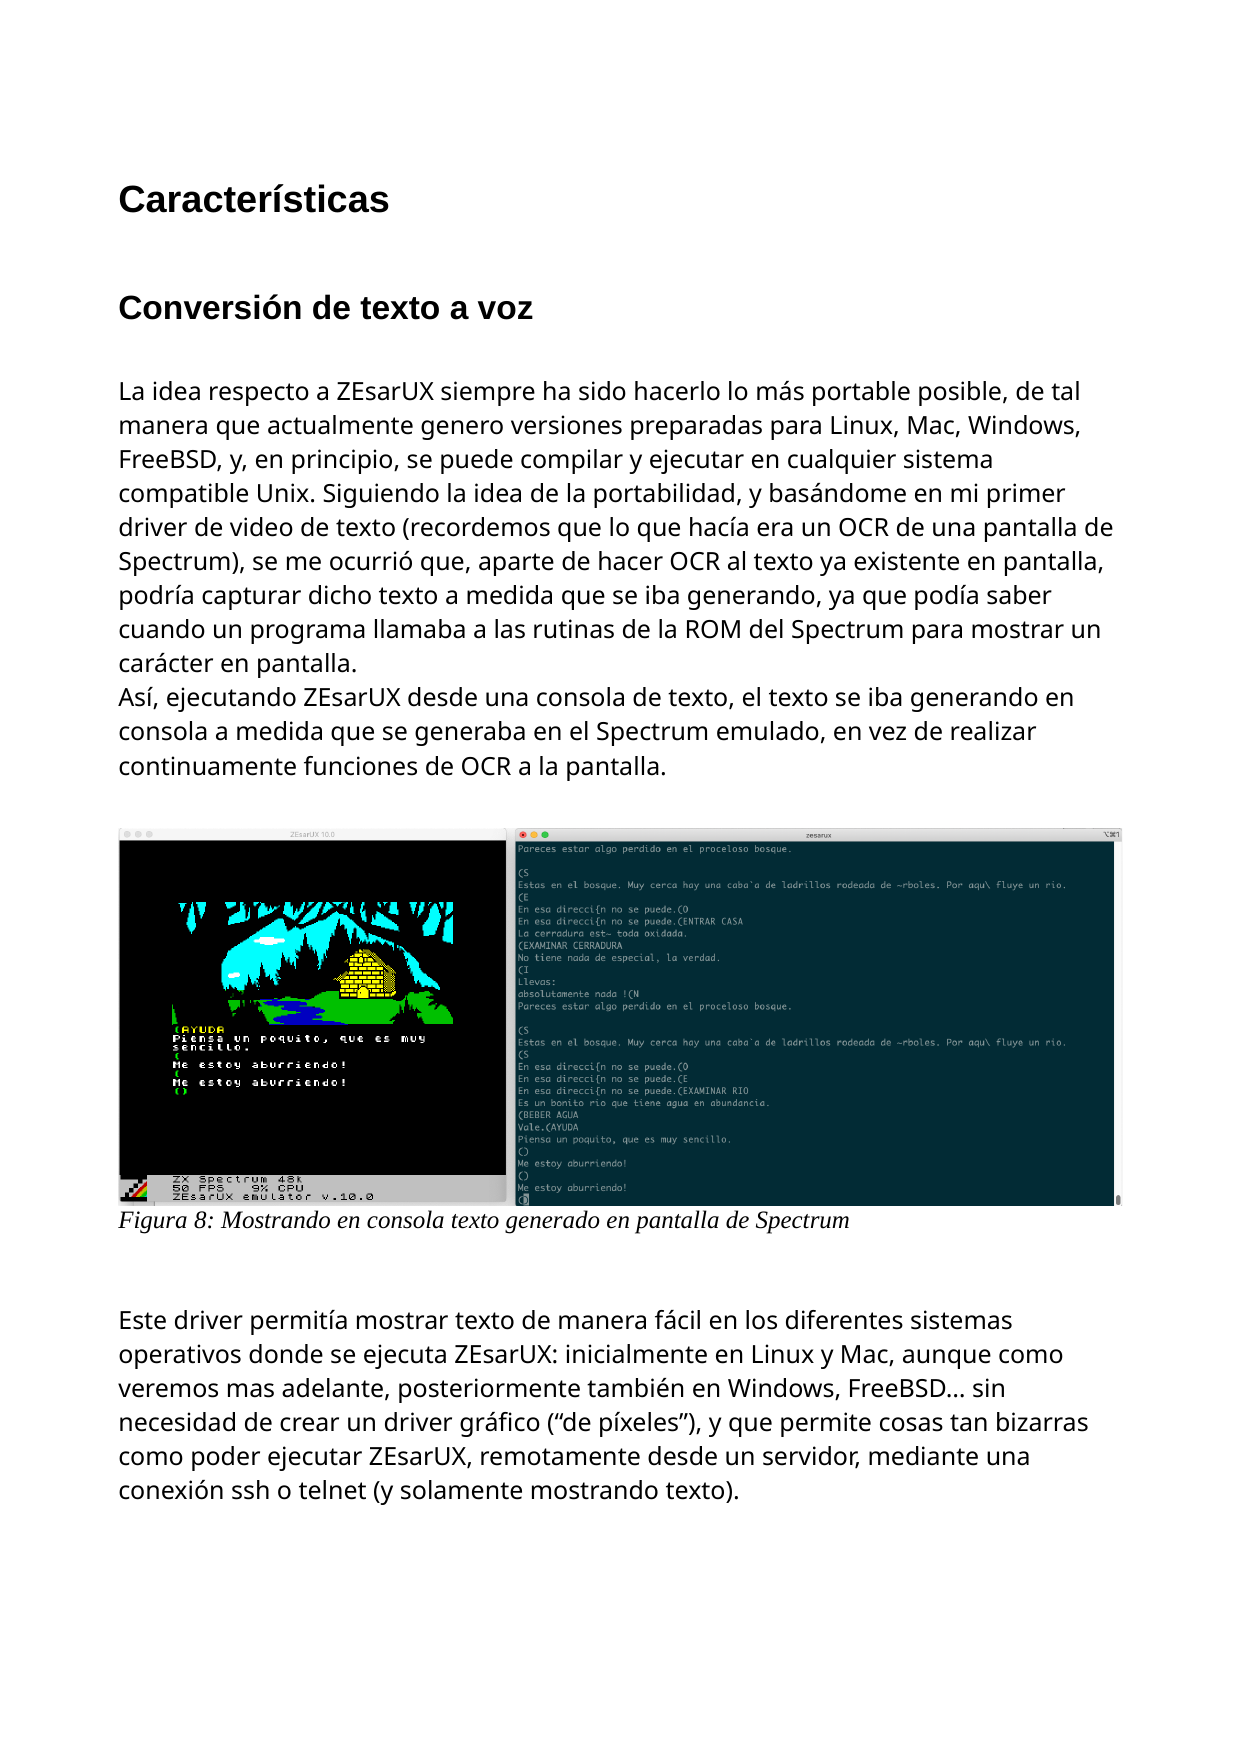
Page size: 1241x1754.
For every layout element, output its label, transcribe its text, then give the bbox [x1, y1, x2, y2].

subtitle Características [118, 177, 1122, 221]
picture [519, 1161, 528, 1166]
text Figura 8: Mostrando en consola texto generado en pantalla de Spectrum [118, 1206, 1122, 1234]
picture [118, 828, 1123, 1206]
text Este driver permitía mostrar texto de manera fácil en los diferentes sistemas operativos donde se ejecuta ZEsarUX: inicialmente en Linux y Mac, aunque como veremos mas adelante, posteriormente también en Windows, FreeBSD… sin necesidad de crear un driver gráfico (“de píxeles”), y que permite cosas tan bizarras como poder ejecutar ZEsarUX, remotamente desde un servidor, mediante una conexión ssh o telnet (y solamente mostrando texto). [118, 1302, 1122, 1507]
picture [524, 1194, 528, 1206]
text Así, ejecutando ZEsarUX desde una consola de texto, el texto se iba generando en consola a medida que se generaba en el Spectrum emulado, en vez de realizar continuamente funciones de OCR a la pantalla. [118, 680, 1122, 782]
subtitle Conversión de texto a voz [118, 288, 1122, 327]
text La idea respecto a ZEsarUX siempre ha sido hacerlo lo más portable posible, de tal manera que actualmente genero versiones preparadas para Linux, Mac, Windows, FreeBSD, y, en principio, se puede compilar y ejecutar en cualquier sistema compatible Unix. Siguiendo la idea de la portabilidad, y basándome en mi primer driver de video de texto (recordemos que lo que hacía era un OCR de una pantalla de Spectrum), se me ocurrió que, aparte de hacer OCR al texto ya existente en pantalla, podría capturar dicho texto a medida que se iba generando, ya que podía saber cuando un programa llamaba a las rutinas de la ROM del Spectrum para mostrar un carácter en pantalla. [118, 373, 1122, 680]
